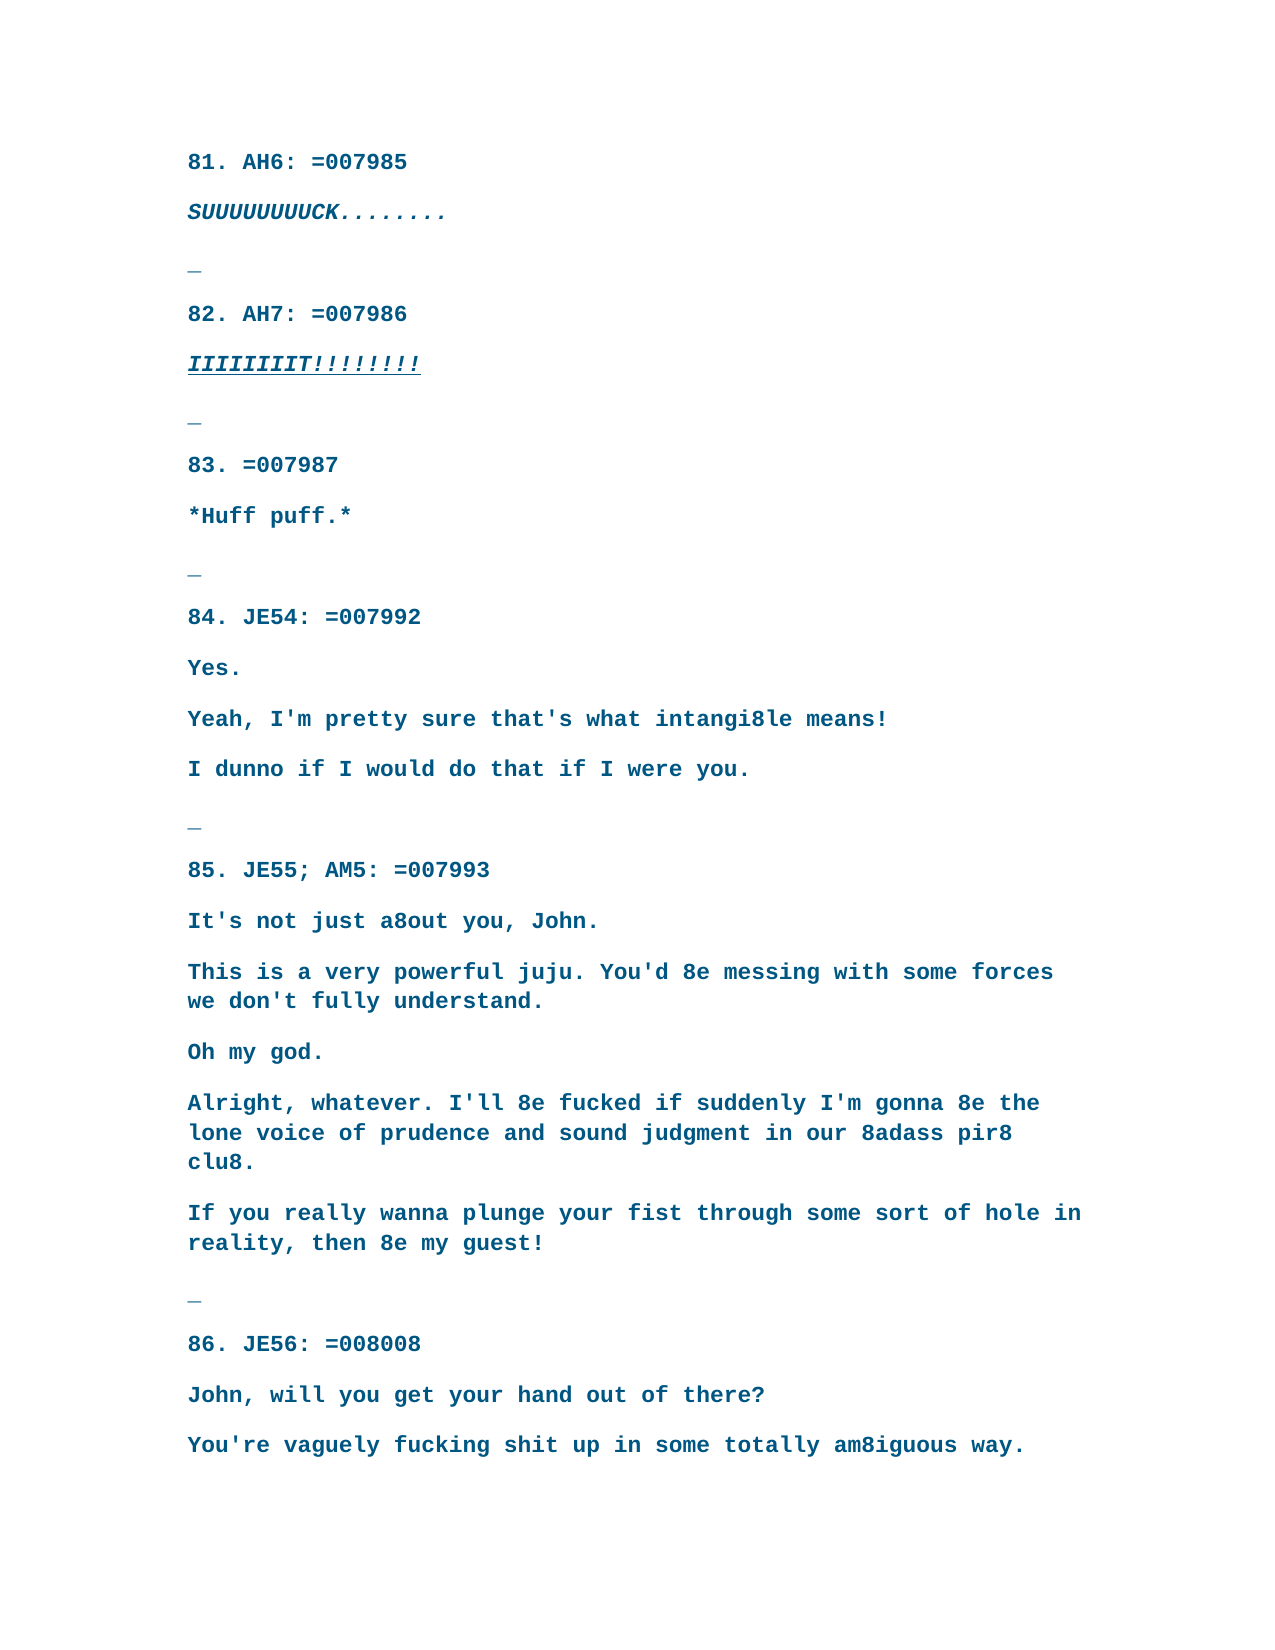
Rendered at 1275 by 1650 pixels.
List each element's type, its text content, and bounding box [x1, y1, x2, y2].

text 82. AH7: =007986 [187, 302, 1087, 328]
text Alright, whatever. I'll 8e fucked if suddenly I'm gonna 8e the lone voice of prudence and sound judgment in our 8adass pir8 clu8. [187, 1091, 1087, 1177]
text _ [187, 555, 1087, 581]
text Yeah, I'm pretty sure that's what intangi8le means! [187, 707, 1087, 733]
text *Huff puff.* [187, 504, 1087, 530]
text I dunno if I would do that if I were you. [187, 757, 1087, 783]
text _ [187, 403, 1087, 429]
text 83. =007987 [187, 454, 1087, 480]
text Oh my god. [187, 1040, 1087, 1066]
text _ [187, 808, 1087, 834]
text _ [187, 1282, 1087, 1308]
text 85. JE55; AM5: =007993 [187, 859, 1087, 885]
text John, will you get your hand out of there? [187, 1383, 1087, 1409]
text You're vaguely fucking shit up in some totally am8iguous way. [187, 1433, 1087, 1459]
text This is a very powerful juju. You'd 8e messing with some forces we don't fully understand. [187, 960, 1087, 1016]
text 86. JE56: =008008 [187, 1332, 1087, 1358]
text Yes. [187, 656, 1087, 682]
text 84. JE54: =007992 [187, 606, 1087, 632]
text IIIIIIIIT!!!!!!!! [187, 352, 1087, 378]
text If you really wanna plunge your fist through some sort of hole in reality, then 8e my guest! [187, 1201, 1087, 1257]
text SUUUUUUUUCK........ [187, 201, 1087, 227]
text _ [187, 251, 1087, 277]
text 81. AH6: =007985 [187, 150, 1087, 176]
text It's not just a8out you, John. [187, 909, 1087, 935]
